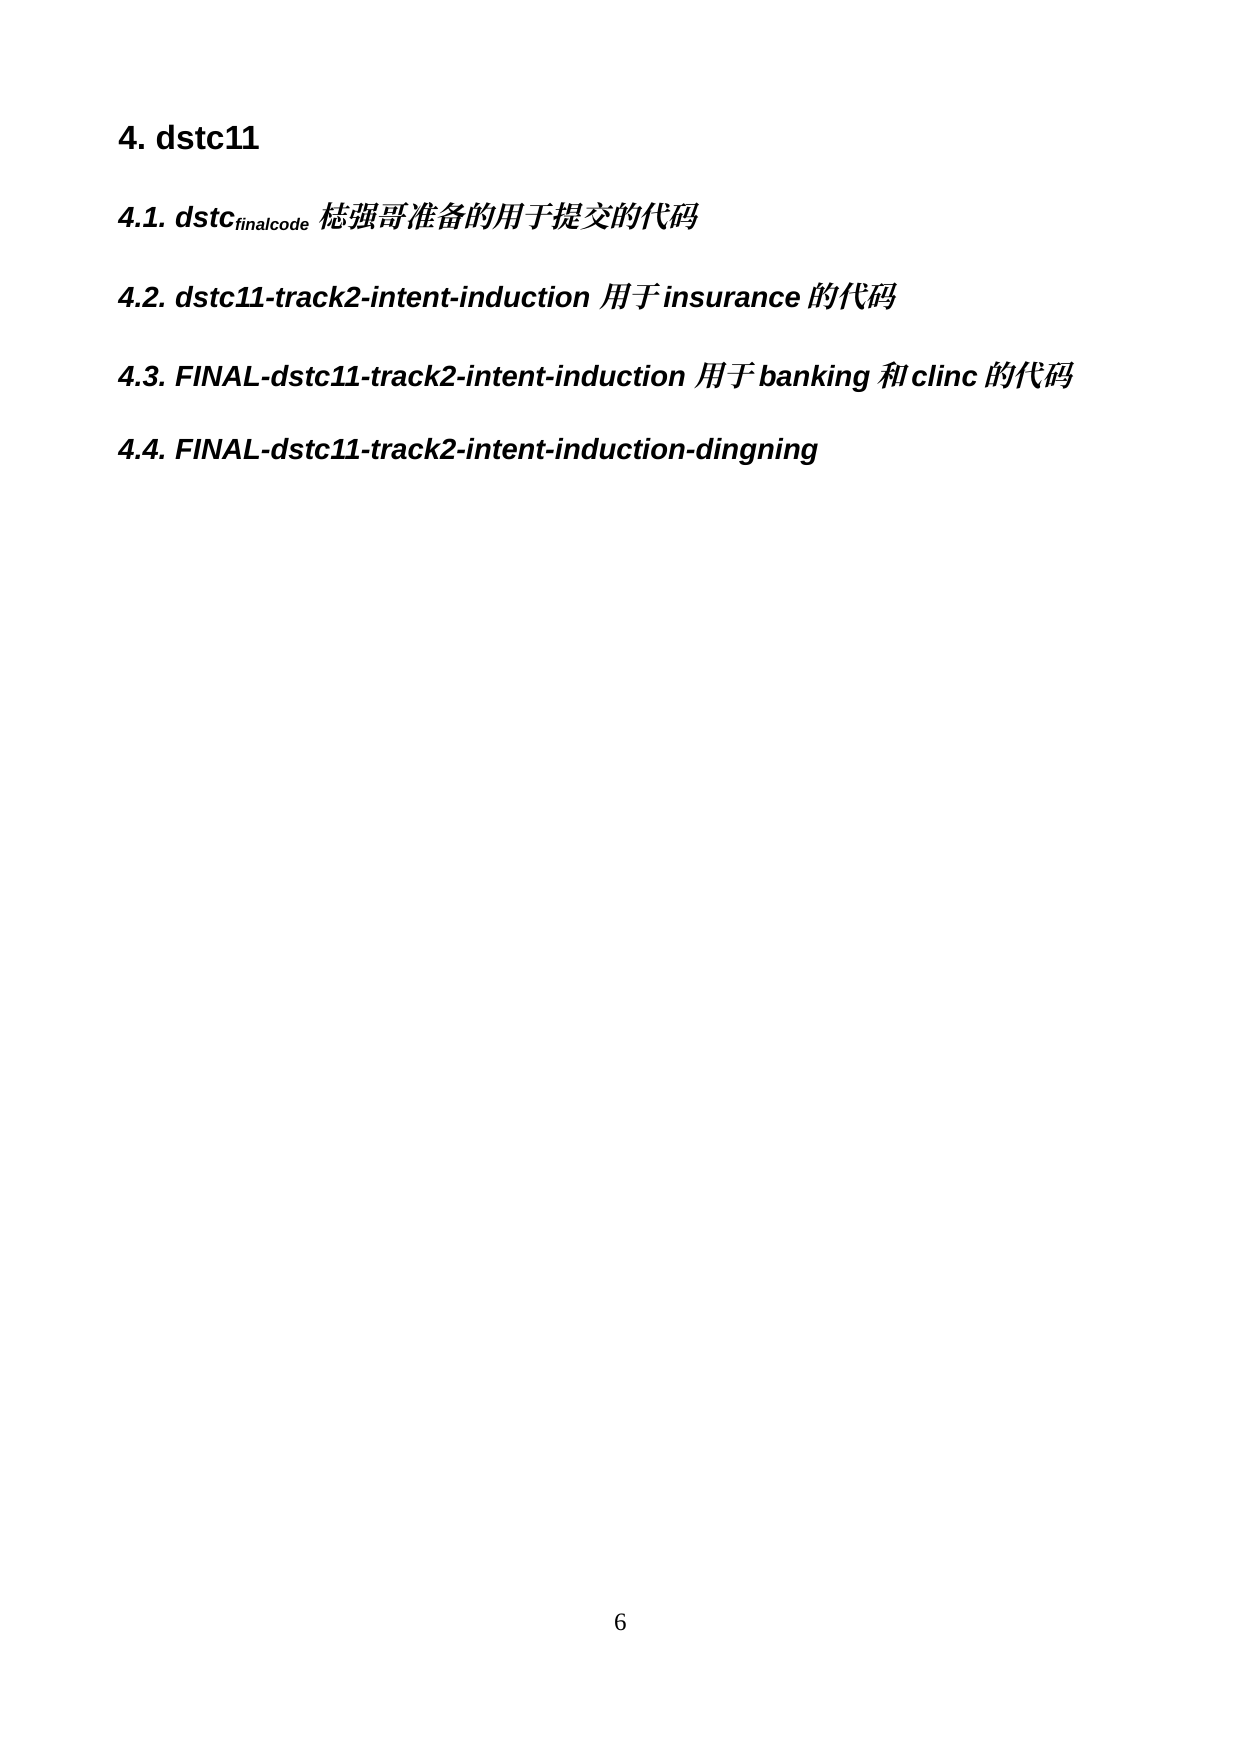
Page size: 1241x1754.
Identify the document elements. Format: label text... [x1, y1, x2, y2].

subtitle FINAL-dstc11-track2-intent-induction 用于banking和clinc的代码 [118, 353, 1122, 395]
subtitle dstcfinalcode 梽强哥准备的用于提交的代码 [118, 194, 1122, 236]
subtitle FINAL-dstc11-track2-intent-induction-dingning [118, 432, 1122, 466]
subtitle dstc11 [118, 118, 1122, 157]
subtitle dstc11-track2-intent-induction 用于insurance的代码 [118, 274, 1122, 316]
